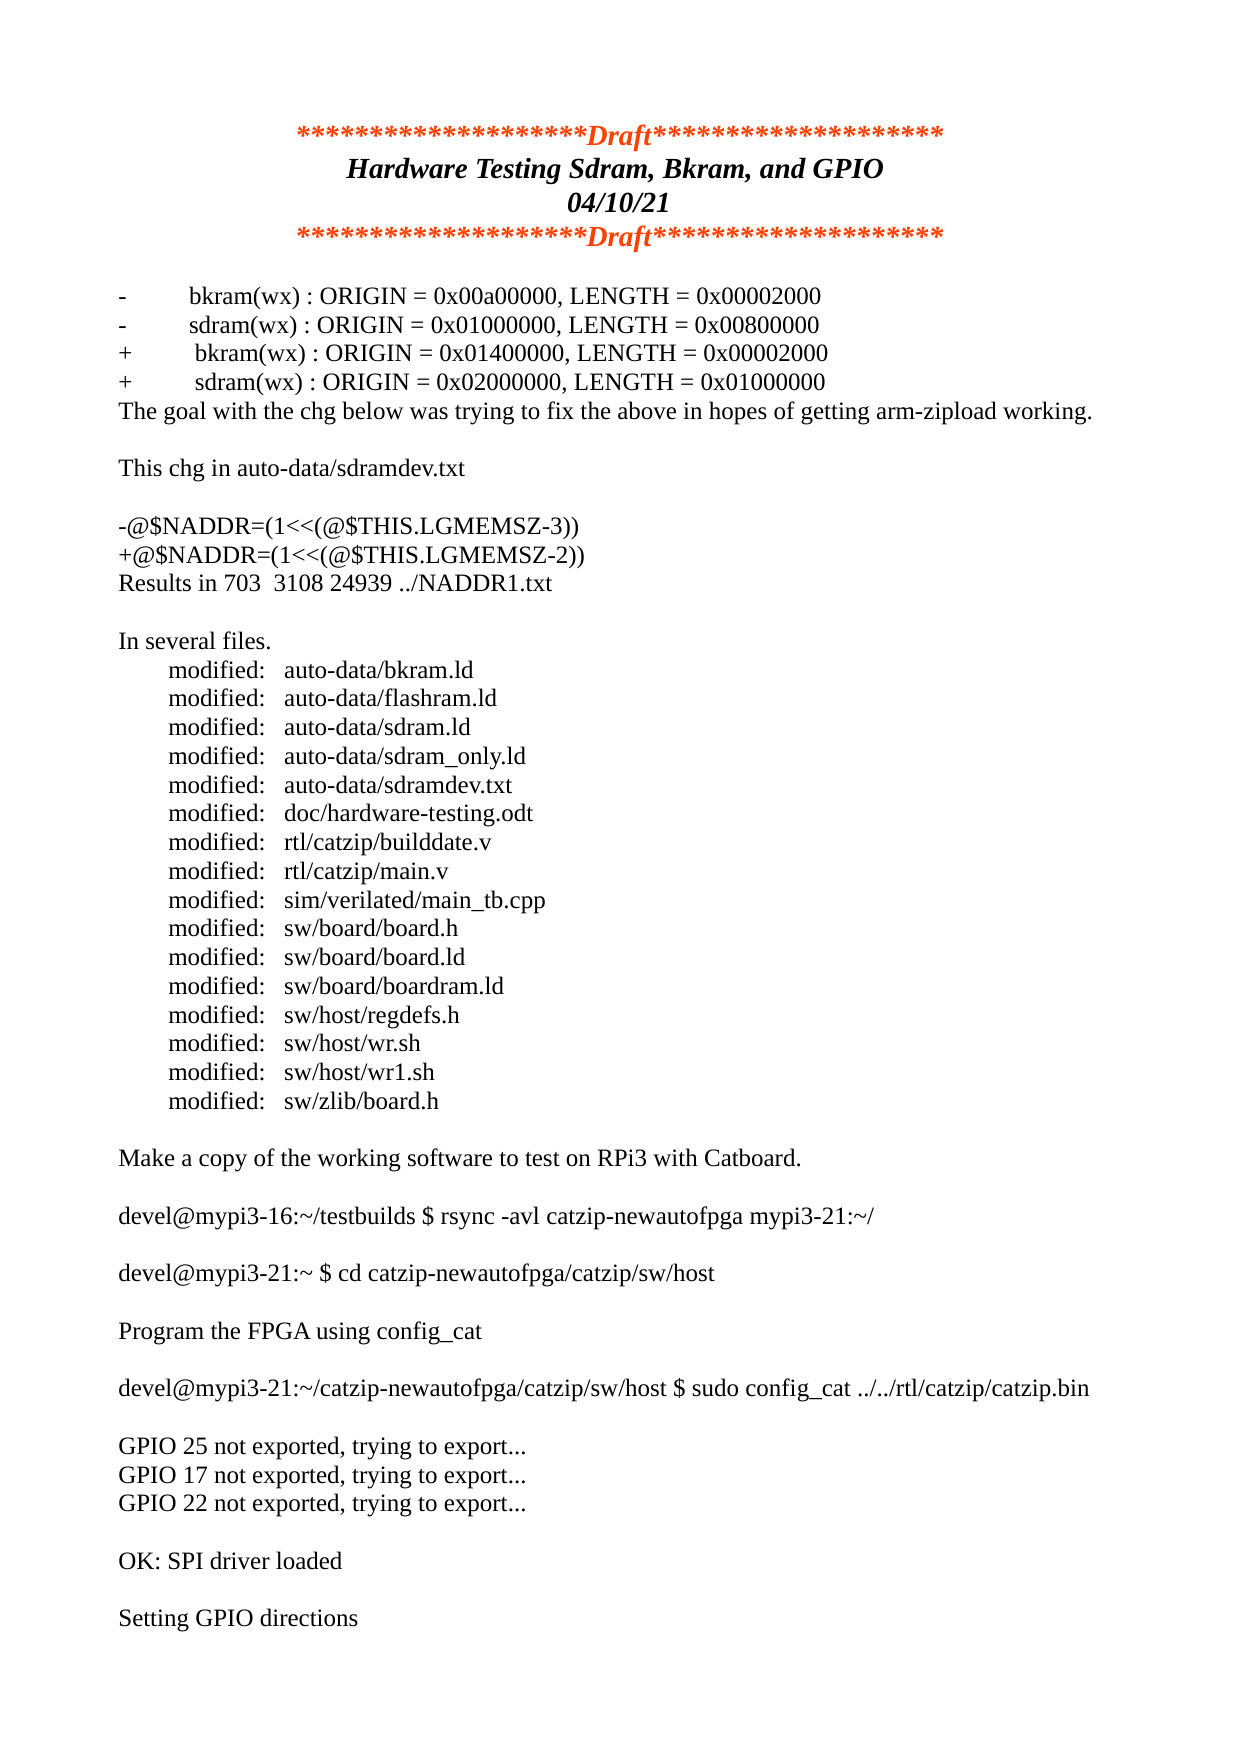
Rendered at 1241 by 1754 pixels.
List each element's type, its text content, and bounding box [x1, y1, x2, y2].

text modified: sw/host/regdefs.h [118, 1000, 1122, 1028]
text ********************Draft******************** [118, 219, 1122, 252]
text The goal with the chg below was trying to fix the above in hopes of getting arm-zipload working. [118, 396, 1122, 425]
text devel@mypi3-21:~/catzip-newautofpga/catzip/sw/host $ sudo config_cat ../../rtl/catzip/catzip.bin [118, 1373, 1122, 1402]
text GPIO 17 not exported, trying to export... [118, 1460, 1122, 1488]
text modified: auto-data/sdram.ld [118, 712, 1122, 741]
text modified: sim/verilated/main_tb.cpp [118, 885, 1122, 913]
text + sdram(wx) : ORIGIN = 0x02000000, LENGTH = 0x01000000 [118, 367, 1122, 396]
text - sdram(wx) : ORIGIN = 0x01000000, LENGTH = 0x00800000 [118, 310, 1122, 338]
text Setting GPIO directions [118, 1603, 1122, 1632]
text modified: sw/host/wr1.sh [118, 1057, 1122, 1086]
text modified: sw/board/boardram.ld [118, 971, 1122, 1000]
text modified: doc/hardware-testing.odt [118, 798, 1122, 827]
text +@$NADDR=(1<<(@$THIS.LGMEMSZ-2)) [118, 540, 1122, 568]
text - bkram(wx) : ORIGIN = 0x00a00000, LENGTH = 0x00002000 [118, 281, 1122, 310]
text -@$NADDR=(1<<(@$THIS.LGMEMSZ-3)) [118, 511, 1122, 540]
text modified: auto-data/bkram.ld [118, 655, 1122, 683]
text + bkram(wx) : ORIGIN = 0x01400000, LENGTH = 0x00002000 [118, 338, 1122, 367]
text devel@mypi3-16:~/testbuilds $ rsync -avl catzip-newautofpga mypi3-21:~/ [118, 1201, 1122, 1230]
text modified: auto-data/sdramdev.txt [118, 770, 1122, 798]
text GPIO 22 not exported, trying to export... [118, 1488, 1122, 1517]
text This chg in auto-data/sdramdev.txt [118, 453, 1122, 482]
text modified: sw/host/wr.sh [118, 1028, 1122, 1057]
text Program the FPGA using config_cat [118, 1316, 1122, 1345]
text Make a copy of the working software to test on RPi3 with Catboard. [118, 1143, 1122, 1172]
text modified: rtl/catzip/builddate.v [118, 827, 1122, 856]
text Hardware Testing Sdram, Bkram, and GPIO [118, 152, 1122, 185]
text GPIO 25 not exported, trying to export... [118, 1431, 1122, 1460]
text In several files. [118, 626, 1122, 655]
text 04/10/21 [118, 185, 1122, 219]
text devel@mypi3-21:~ $ cd catzip-newautofpga/catzip/sw/host [118, 1258, 1122, 1287]
text Results in 703 3108 24939 ../NADDR1.txt [118, 568, 1122, 597]
text modified: sw/board/board.ld [118, 942, 1122, 971]
text modified: auto-data/flashram.ld [118, 683, 1122, 712]
text modified: rtl/catzip/main.v [118, 856, 1122, 885]
text modified: sw/board/board.h [118, 913, 1122, 942]
text ********************Draft******************** [118, 118, 1122, 152]
text modified: sw/zlib/board.h [118, 1086, 1122, 1115]
text OK: SPI driver loaded [118, 1546, 1122, 1575]
text modified: auto-data/sdram_only.ld [118, 741, 1122, 770]
